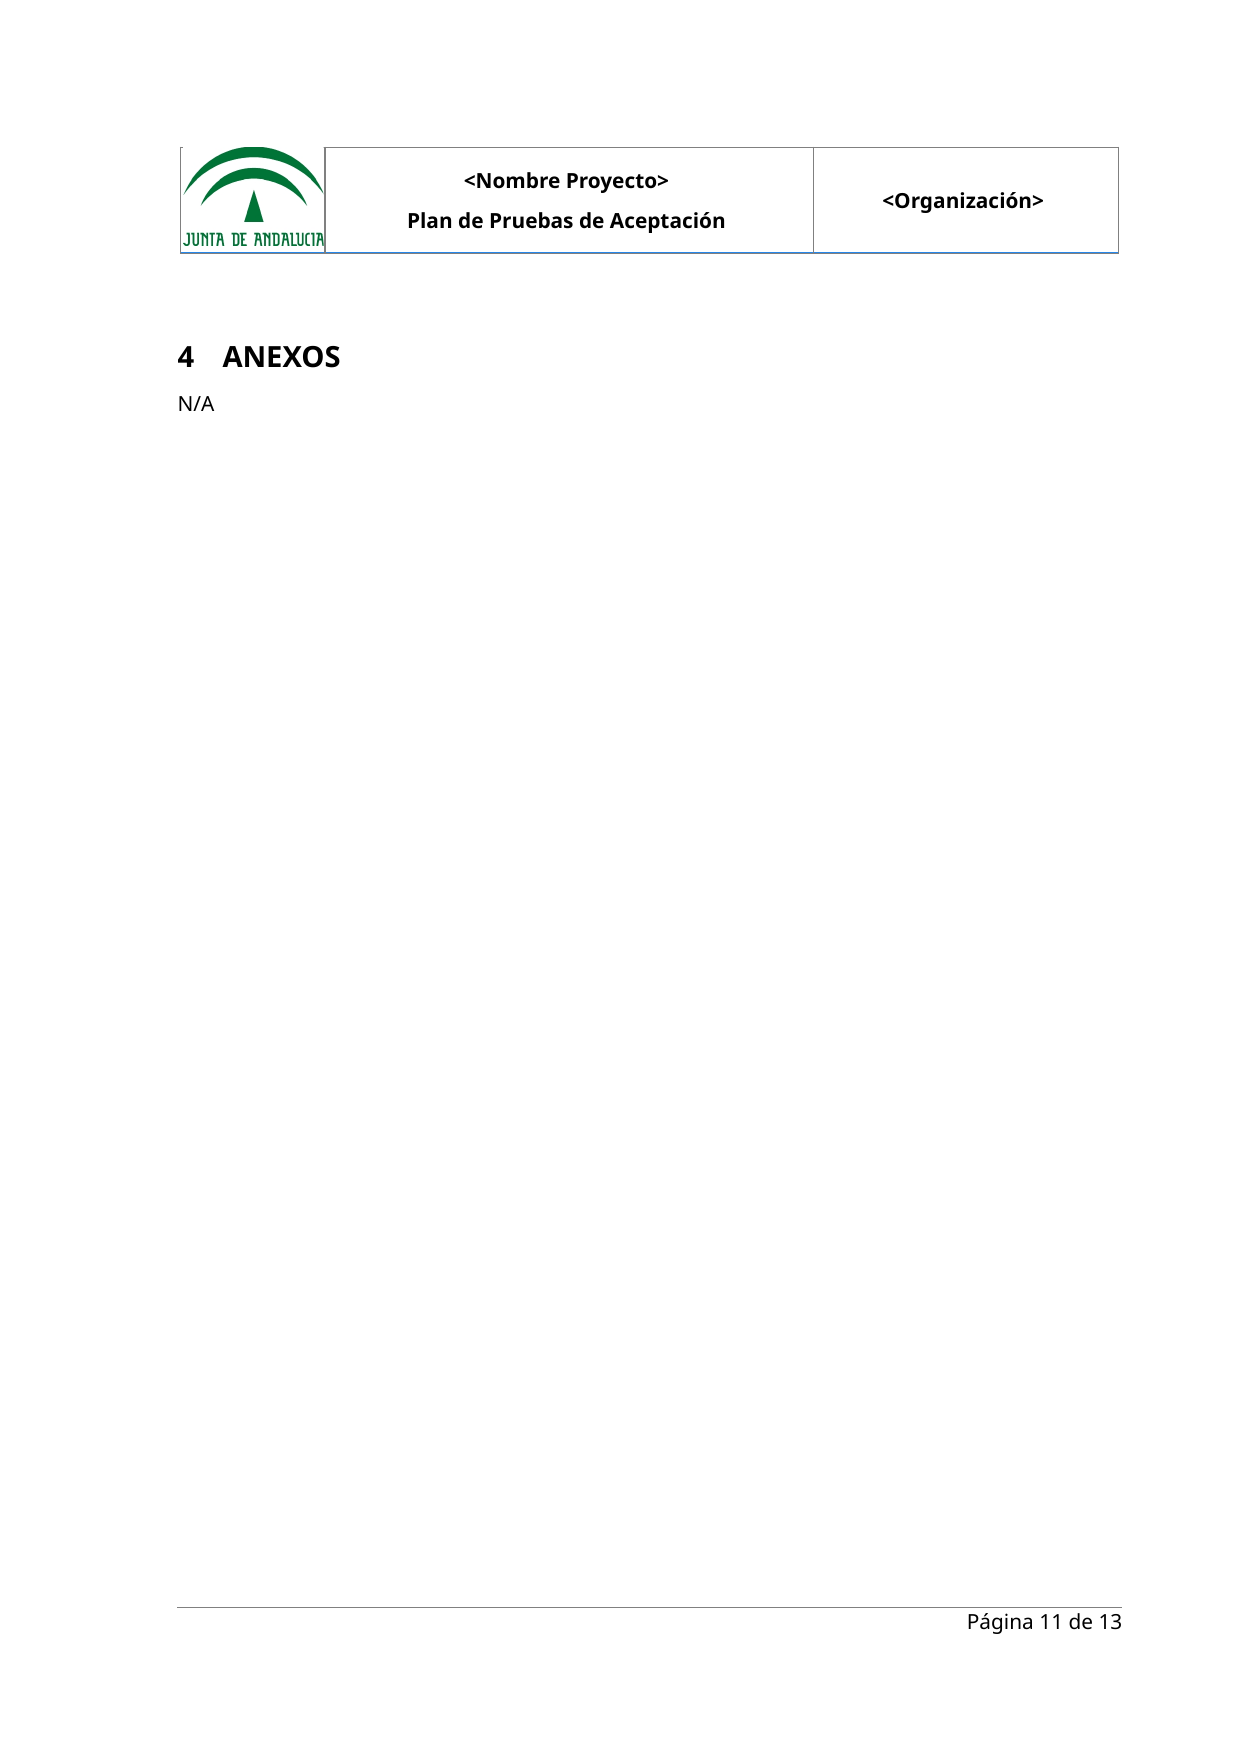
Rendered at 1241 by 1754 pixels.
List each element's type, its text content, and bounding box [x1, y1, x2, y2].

picture [183, 147, 324, 246]
subtitle ANEXOS [177, 336, 1122, 376]
text N/A [177, 389, 1122, 417]
